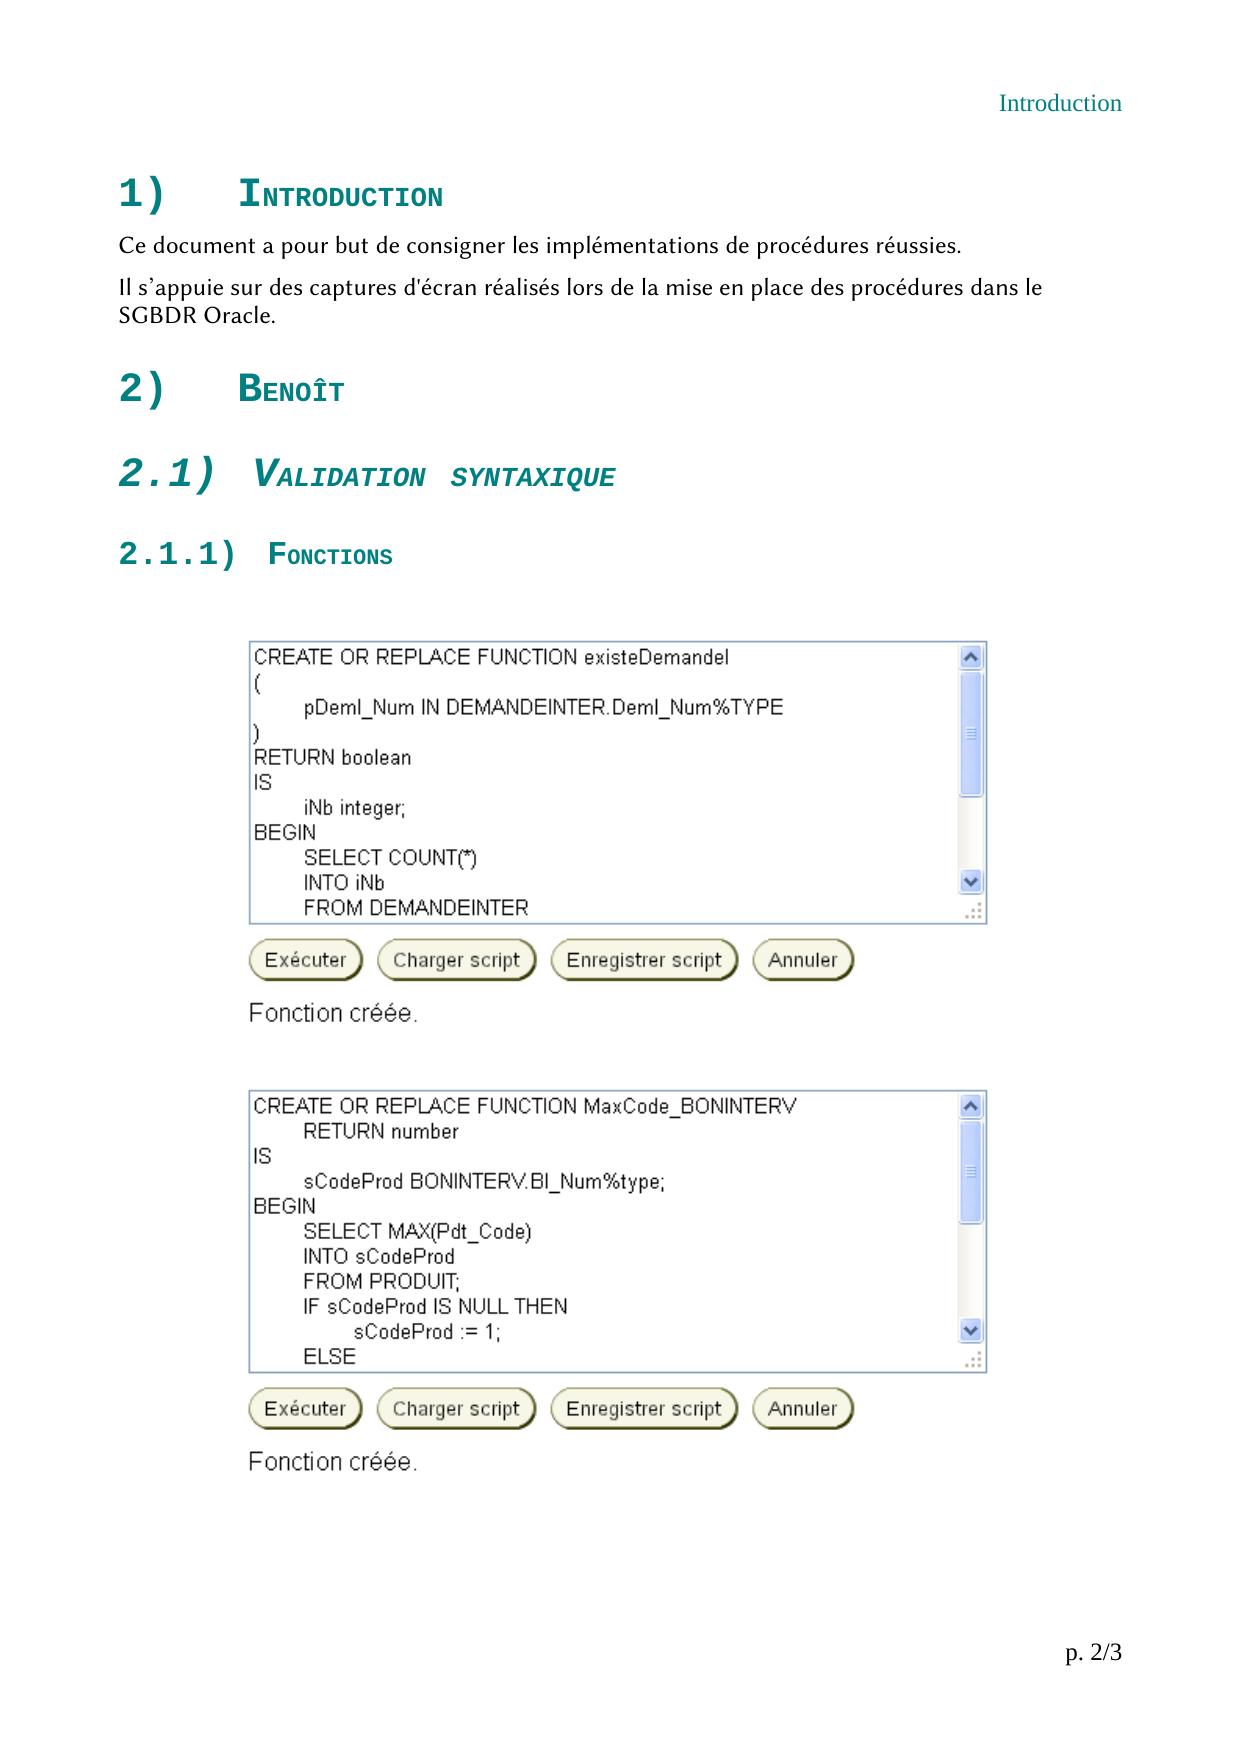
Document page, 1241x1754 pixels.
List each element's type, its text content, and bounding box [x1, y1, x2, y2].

text Ce document a pour but de consigner les implémentations de procédures réussies. [118, 231, 1122, 260]
picture [243, 638, 997, 1033]
subtitle Introduction [118, 172, 1122, 219]
text Il s’appuie sur des captures d'écran réalisés lors de la mise en place des procédures dans le SGBDR Oracle. [118, 272, 1122, 329]
subtitle Benoît [118, 367, 1122, 414]
picture [241, 1084, 999, 1491]
subtitle Validation syntaxique [118, 452, 1122, 499]
subtitle Fonctions [118, 536, 1122, 574]
